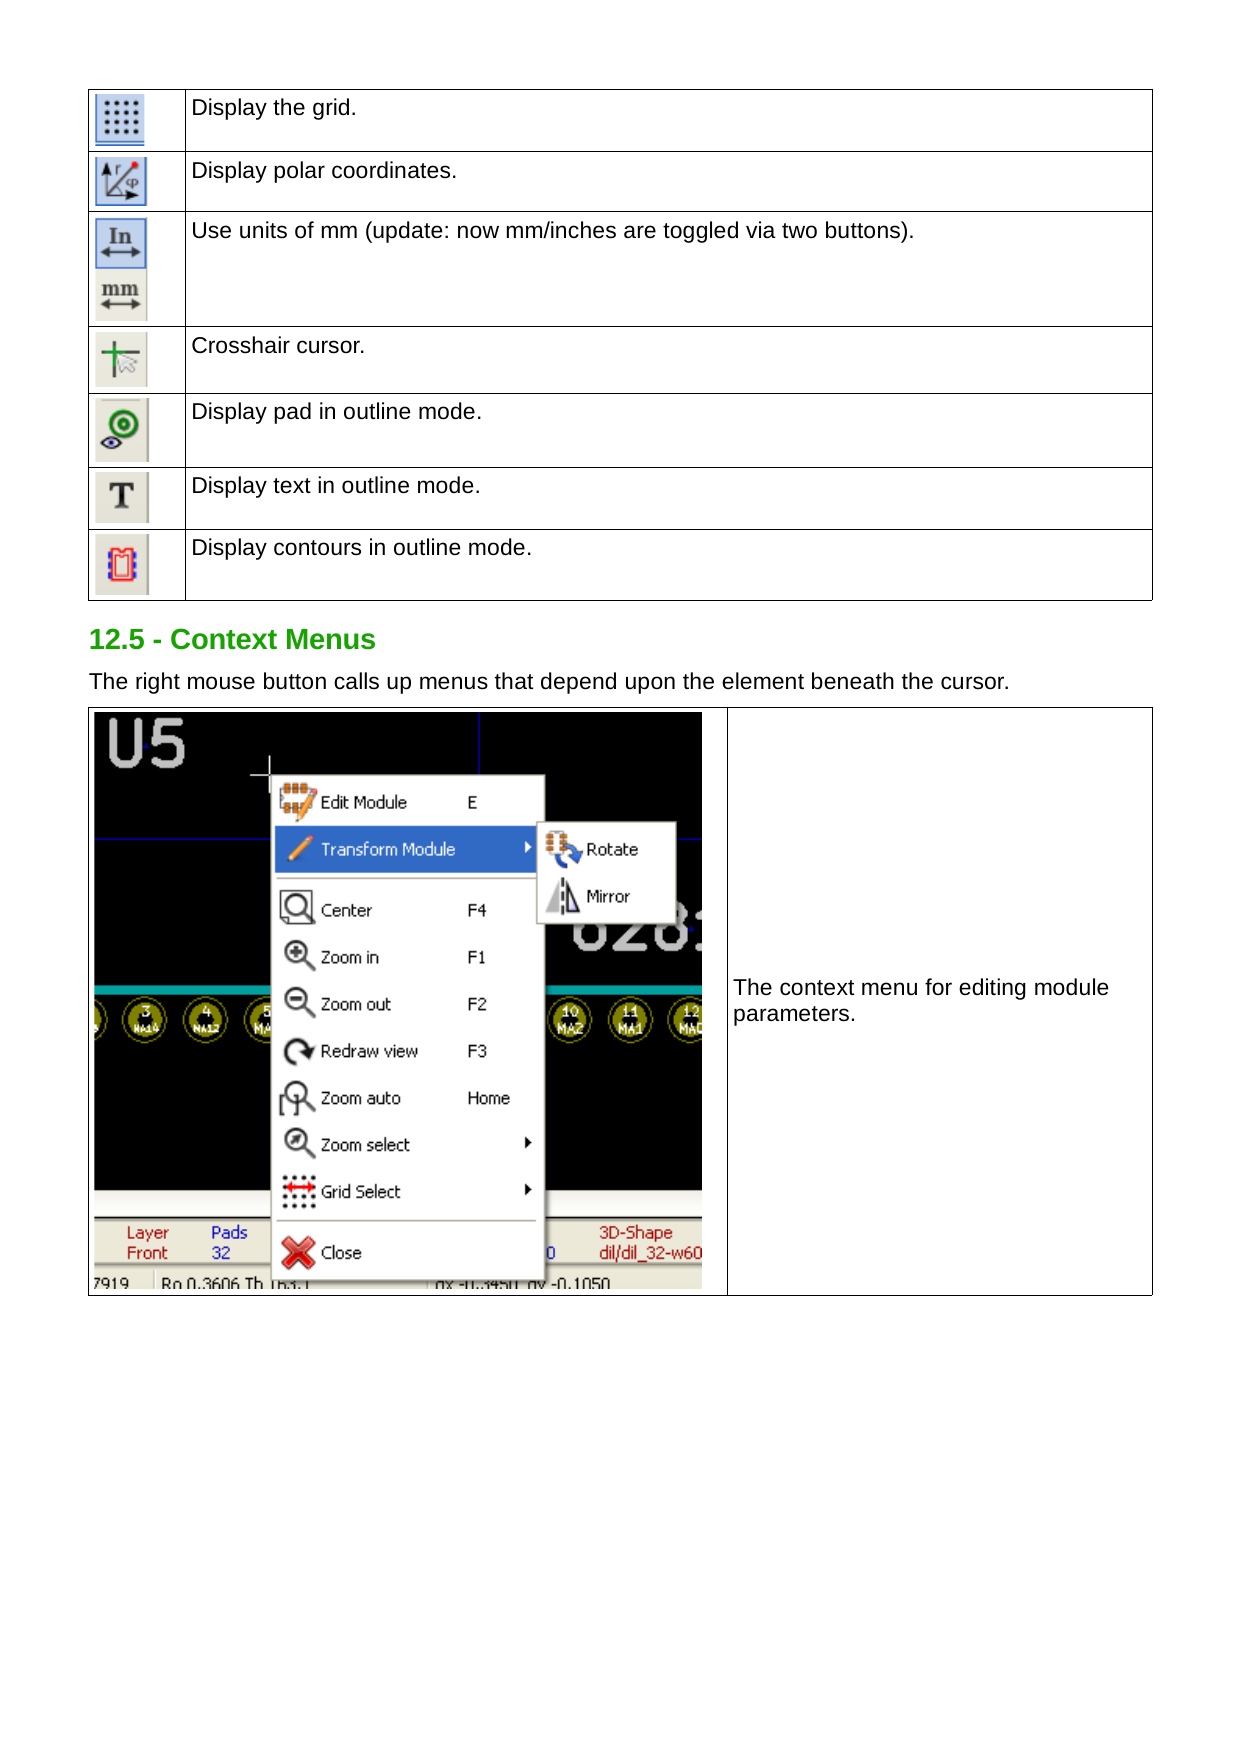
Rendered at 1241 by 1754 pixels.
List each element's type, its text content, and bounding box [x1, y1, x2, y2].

table_cell Crosshair cursor. [186, 327, 1152, 393]
table_header [89, 708, 727, 1294]
table_cell Use units of mm (update: now mm/inches are toggled via two buttons). [186, 212, 1152, 326]
table_cell Display text in outline mode. [186, 468, 1152, 529]
table_cell [89, 152, 185, 211]
picture [94, 398, 150, 462]
picture [94, 472, 150, 523]
table_cell [89, 327, 185, 393]
subtitle Context Menus [88, 623, 1152, 656]
table_cell [89, 394, 185, 467]
table_header Display the grid. [186, 90, 1152, 151]
table_header [89, 90, 185, 151]
picture [94, 712, 702, 1289]
table_cell [89, 212, 185, 326]
table_cell [89, 468, 185, 529]
table_cell [89, 530, 185, 600]
table_cell Display polar coordinates. [186, 152, 1152, 211]
text The right mouse button calls up menus that depend upon the element beneath the cursor. [88, 668, 1152, 694]
table_cell Display pad in outline mode. [186, 394, 1152, 467]
picture [94, 217, 148, 321]
table_header The context menu for editing module parameters. [728, 708, 1152, 1294]
picture [94, 94, 145, 146]
picture [94, 157, 148, 206]
picture [94, 332, 148, 387]
picture [94, 534, 150, 595]
table_cell Display contours in outline mode. [186, 530, 1152, 600]
